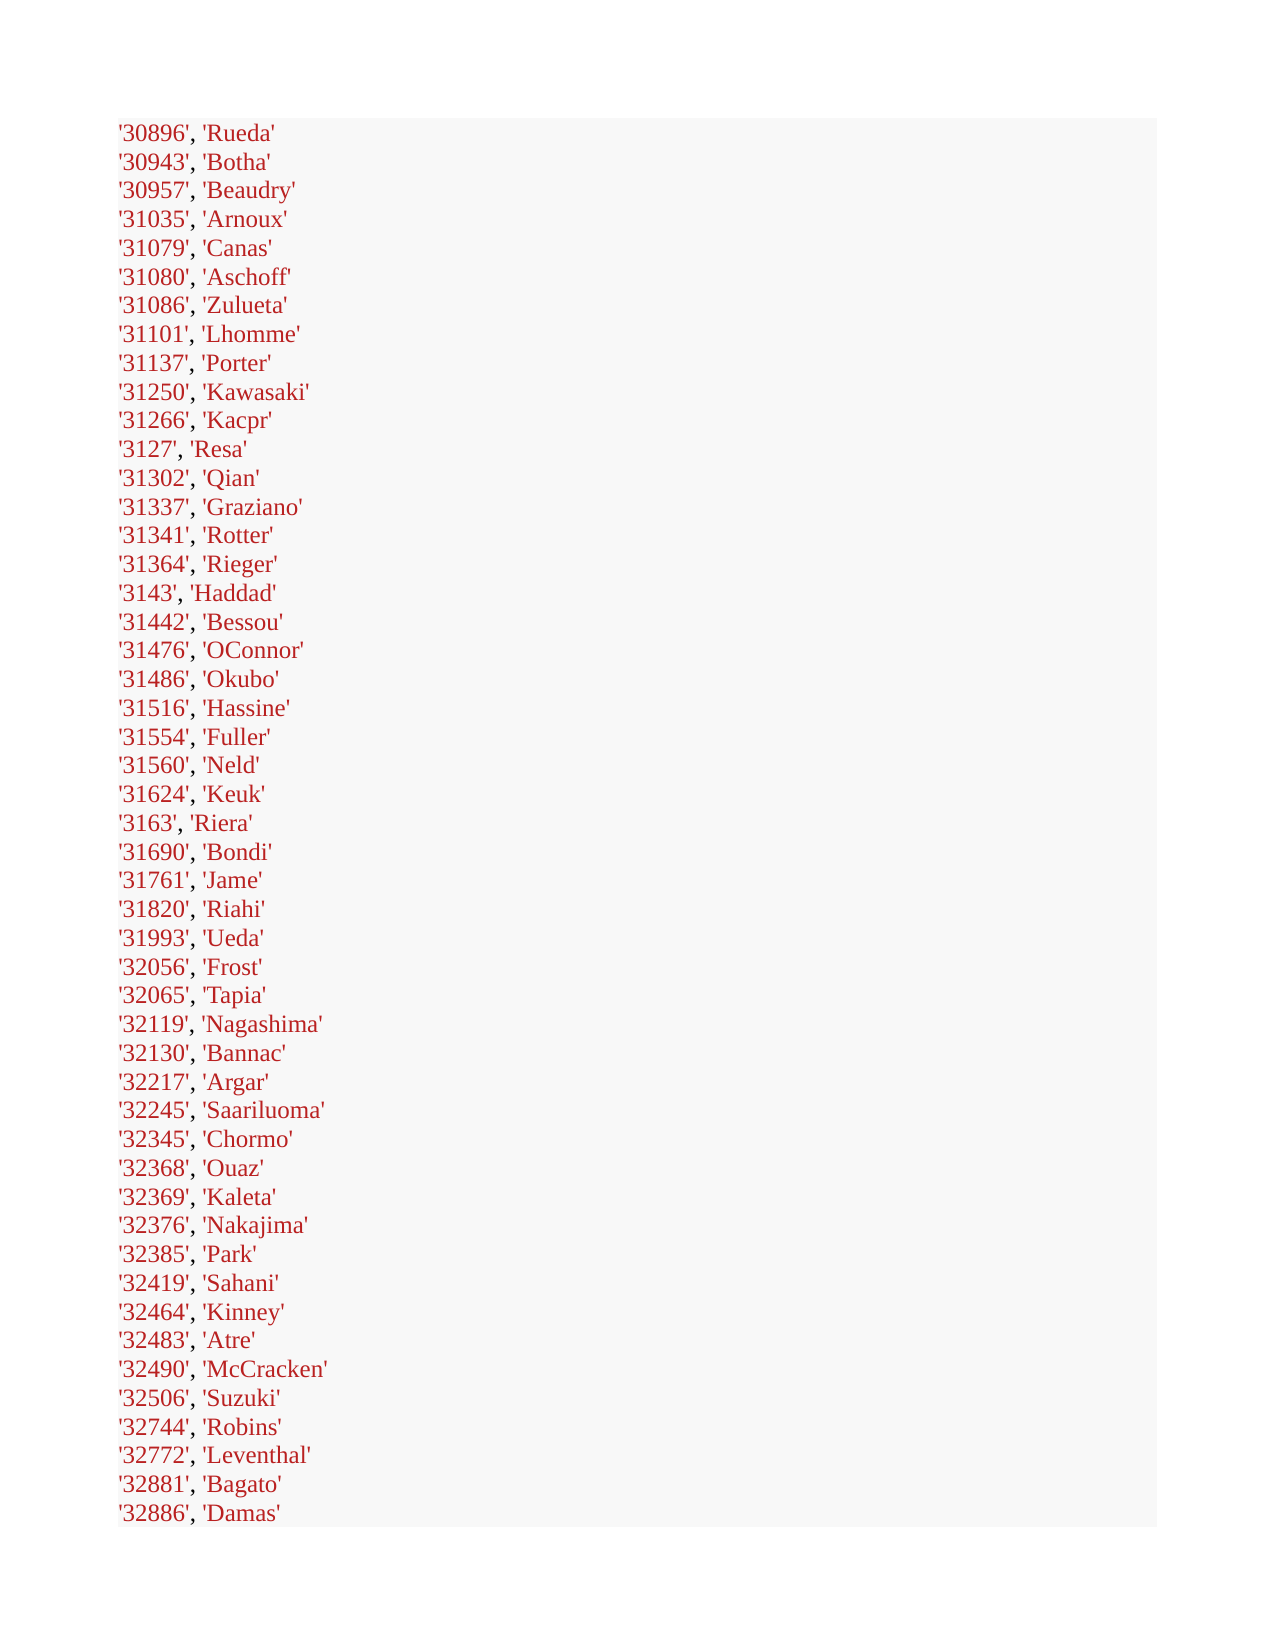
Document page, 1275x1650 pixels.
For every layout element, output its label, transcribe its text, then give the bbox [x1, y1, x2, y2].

text '31080', 'Aschoff' [118, 262, 1157, 291]
text '32130', 'Bannac' [118, 1038, 1157, 1067]
text '31820', 'Riahi' [118, 894, 1157, 923]
text '32419', 'Sahani' [118, 1268, 1157, 1297]
text '31442', 'Bessou' [118, 607, 1157, 636]
text '31476', 'OConnor' [118, 636, 1157, 664]
text '31486', 'Okubo' [118, 664, 1157, 693]
text '32376', 'Nakajima' [118, 1211, 1157, 1239]
text '3163', 'Riera' [118, 808, 1157, 837]
text '32119', 'Nagashima' [118, 1009, 1157, 1038]
text '31554', 'Fuller' [118, 722, 1157, 751]
text '31624', 'Keuk' [118, 779, 1157, 808]
text '31993', 'Ueda' [118, 923, 1157, 952]
text '31302', 'Qian' [118, 463, 1157, 492]
text '32368', 'Ouaz' [118, 1153, 1157, 1182]
text '32345', 'Chormo' [118, 1124, 1157, 1153]
text '32886', 'Damas' [118, 1498, 1157, 1527]
text '32744', 'Robins' [118, 1412, 1157, 1441]
text '30957', 'Beaudry' [118, 176, 1157, 204]
text '31035', 'Arnoux' [118, 204, 1157, 233]
text '30896', 'Rueda' [118, 118, 1157, 147]
text '32506', 'Suzuki' [118, 1383, 1157, 1412]
text '3127', 'Resa' [118, 434, 1157, 463]
text '32369', 'Kaleta' [118, 1182, 1157, 1211]
text '31560', 'Neld' [118, 751, 1157, 779]
text '32772', 'Leventhal' [118, 1441, 1157, 1469]
text '31250', 'Kawasaki' [118, 377, 1157, 406]
text '32483', 'Atre' [118, 1326, 1157, 1354]
text '31266', 'Kacpr' [118, 406, 1157, 434]
text '31079', 'Canas' [118, 233, 1157, 262]
text '32464', 'Kinney' [118, 1297, 1157, 1326]
text '31690', 'Bondi' [118, 837, 1157, 866]
text '32217', 'Argar' [118, 1067, 1157, 1096]
text '31137', 'Porter' [118, 348, 1157, 377]
text '32385', 'Park' [118, 1239, 1157, 1268]
text '31341', 'Rotter' [118, 521, 1157, 549]
text '31364', 'Rieger' [118, 549, 1157, 578]
text '31761', 'Jame' [118, 866, 1157, 894]
text '31516', 'Hassine' [118, 693, 1157, 722]
text '32881', 'Bagato' [118, 1469, 1157, 1498]
text '32065', 'Tapia' [118, 981, 1157, 1009]
text '31337', 'Graziano' [118, 492, 1157, 521]
text '3143', 'Haddad' [118, 578, 1157, 607]
text '30943', 'Botha' [118, 147, 1157, 176]
text '32245', 'Saariluoma' [118, 1096, 1157, 1124]
text '31101', 'Lhomme' [118, 319, 1157, 348]
text '31086', 'Zulueta' [118, 291, 1157, 319]
text '32490', 'McCracken' [118, 1354, 1157, 1383]
text '32056', 'Frost' [118, 952, 1157, 981]
